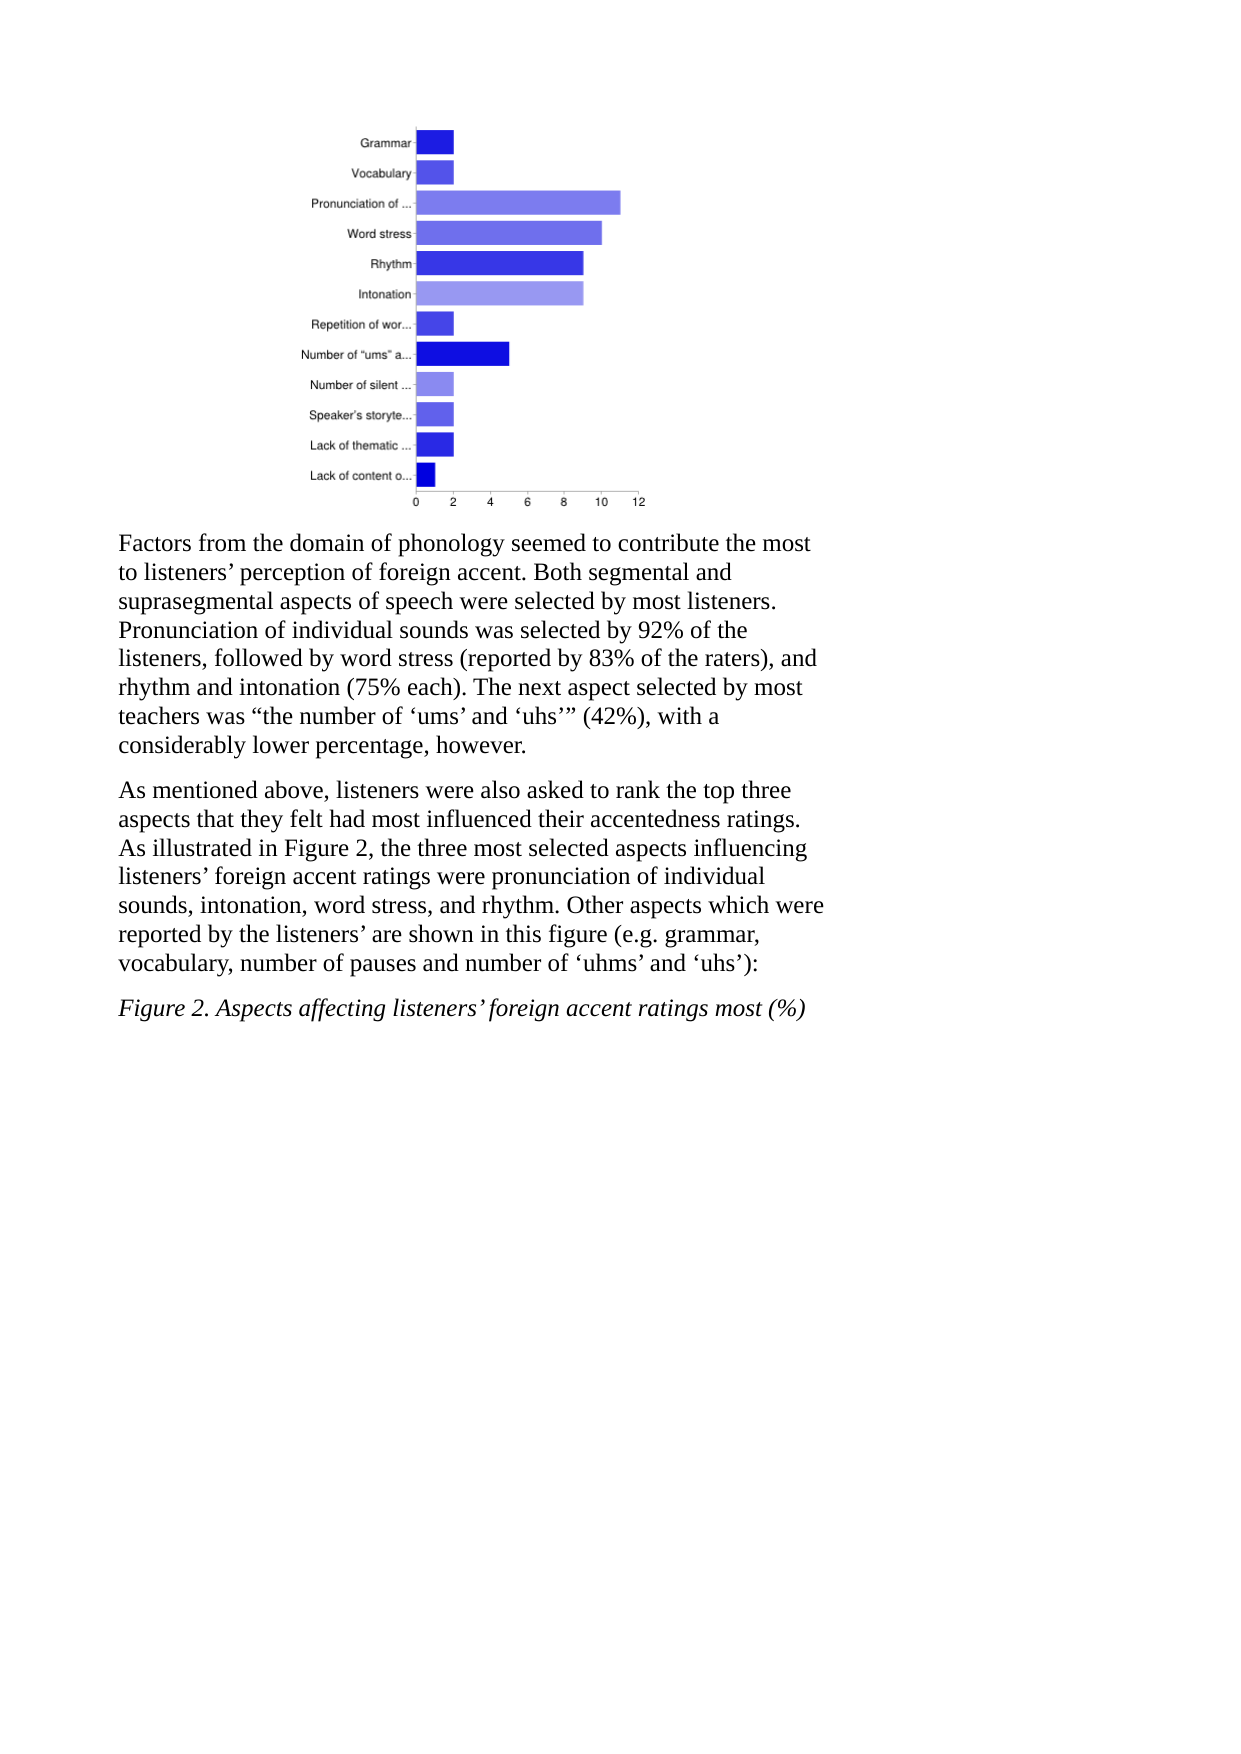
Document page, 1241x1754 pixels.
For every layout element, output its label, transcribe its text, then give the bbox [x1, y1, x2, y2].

text As mentioned above, listeners were also asked to rank the top three aspects that they felt had most influenced their accentedness ratings. As illustrated in Figure 2, the three most selected aspects influencing listeners’ foreign accent ratings were pronunciation of individual sounds, intonation, word stress, and rhythm. Other aspects which were reported by the listeners’ are shown in this figure (e.g. grammar, vocabulary, number of pauses and number of ‘uhms’ and ‘uhs’): [118, 775, 827, 976]
text Figure 2. Aspects affecting listeners’ foreign accent ratings most (%) [118, 993, 827, 1022]
picture [299, 118, 646, 511]
text Factors from the domain of phonology seemed to contribute the most to listeners’ perception of foreign accent. Both segmental and suprasegmental aspects of speech were selected by most listeners. Pronunciation of individual sounds was selected by 92% of the listeners, followed by word stress (reported by 83% of the raters), and rhythm and intonation (75% each). The next aspect selected by most teachers was “the number of ‘ums’ and ‘uhs’” (42%), with a considerably lower percentage, however. [118, 528, 827, 758]
